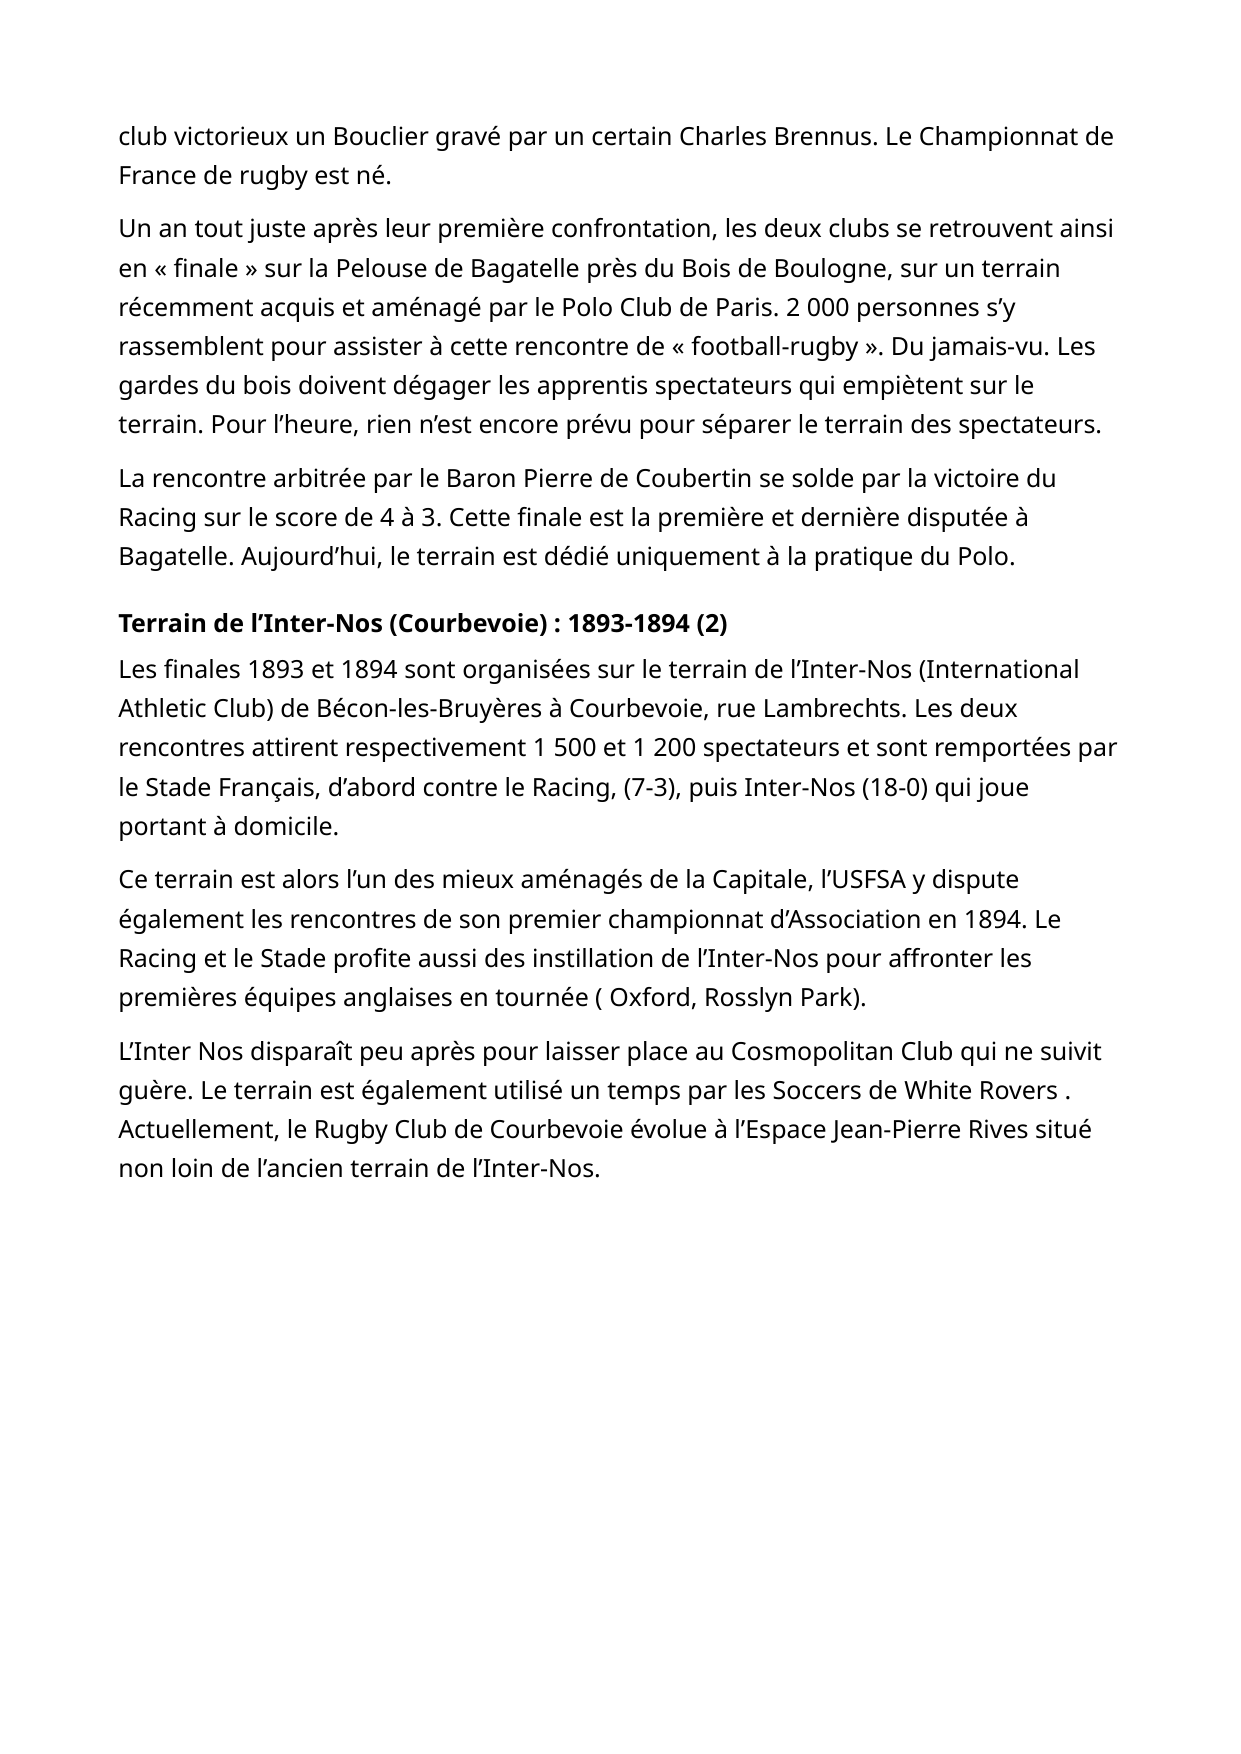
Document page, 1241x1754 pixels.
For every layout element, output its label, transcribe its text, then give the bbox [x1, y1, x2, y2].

text Les finales 1893 et 1894 sont organisées sur le terrain de l’Inter-Nos (International Athletic Club) de Bécon-les-Bruyères à Courbevoie, rue Lambrechts. Les deux rencontres attirent respectivement 1 500 et 1 200 spectateurs et sont remportées par le Stade Français, d’abord contre le Racing, (7-3), puis Inter-Nos (18-0) qui joue portant à domicile. [118, 652, 1122, 842]
subtitle Terrain de l’Inter-Nos (Courbevoie) : 1893-1894 (2) [118, 605, 1122, 639]
text Ce terrain est alors l’un des mieux aménagés de la Capitale, l’USFSA y dispute également les rencontres de son premier championnat d’Association en 1894. Le Racing et le Stade profite aussi des instillation de l’Inter-Nos pour affronter les premières équipes anglaises en tournée ( Oxford, Rosslyn Park). [118, 862, 1122, 1014]
text club victorieux un Bouclier gravé par un certain Charles Brennus. Le Championnat de France de rugby est né. [118, 118, 1122, 191]
text La rencontre arbitrée par le Baron Pierre de Coubertin se solde par la victoire du Racing sur le score de 4 à 3. Cette finale est la première et dernière disputée à Bagatelle. Aujourd’hui, le terrain est dédié uniquement à la pratique du Polo. [118, 461, 1122, 573]
text L’Inter Nos disparaît peu après pour laisser place au Cosmopolitan Club qui ne suivit guère. Le terrain est également utilisé un temps par les Soccers de White Rovers . Actuellement, le Rugby Club de Courbevoie évolue à l’Espace Jean-Pierre Rives situé non loin de l’ancien terrain de l’Inter-Nos. [118, 1033, 1122, 1185]
text Un an tout juste après leur première confrontation, les deux clubs se retrouvent ainsi en « finale » sur la Pelouse de Bagatelle près du Bois de Boulogne, sur un terrain récemment acquis et aménagé par le Polo Club de Paris. 2 000 personnes s’y rassemblent pour assister à cette rencontre de « football-rugby ». Du jamais-vu. Les gardes du bois doivent dégager les apprentis spectateurs qui empiètent sur le terrain. Pour l’heure, rien n’est encore prévu pour séparer le terrain des spectateurs. [118, 211, 1122, 441]
